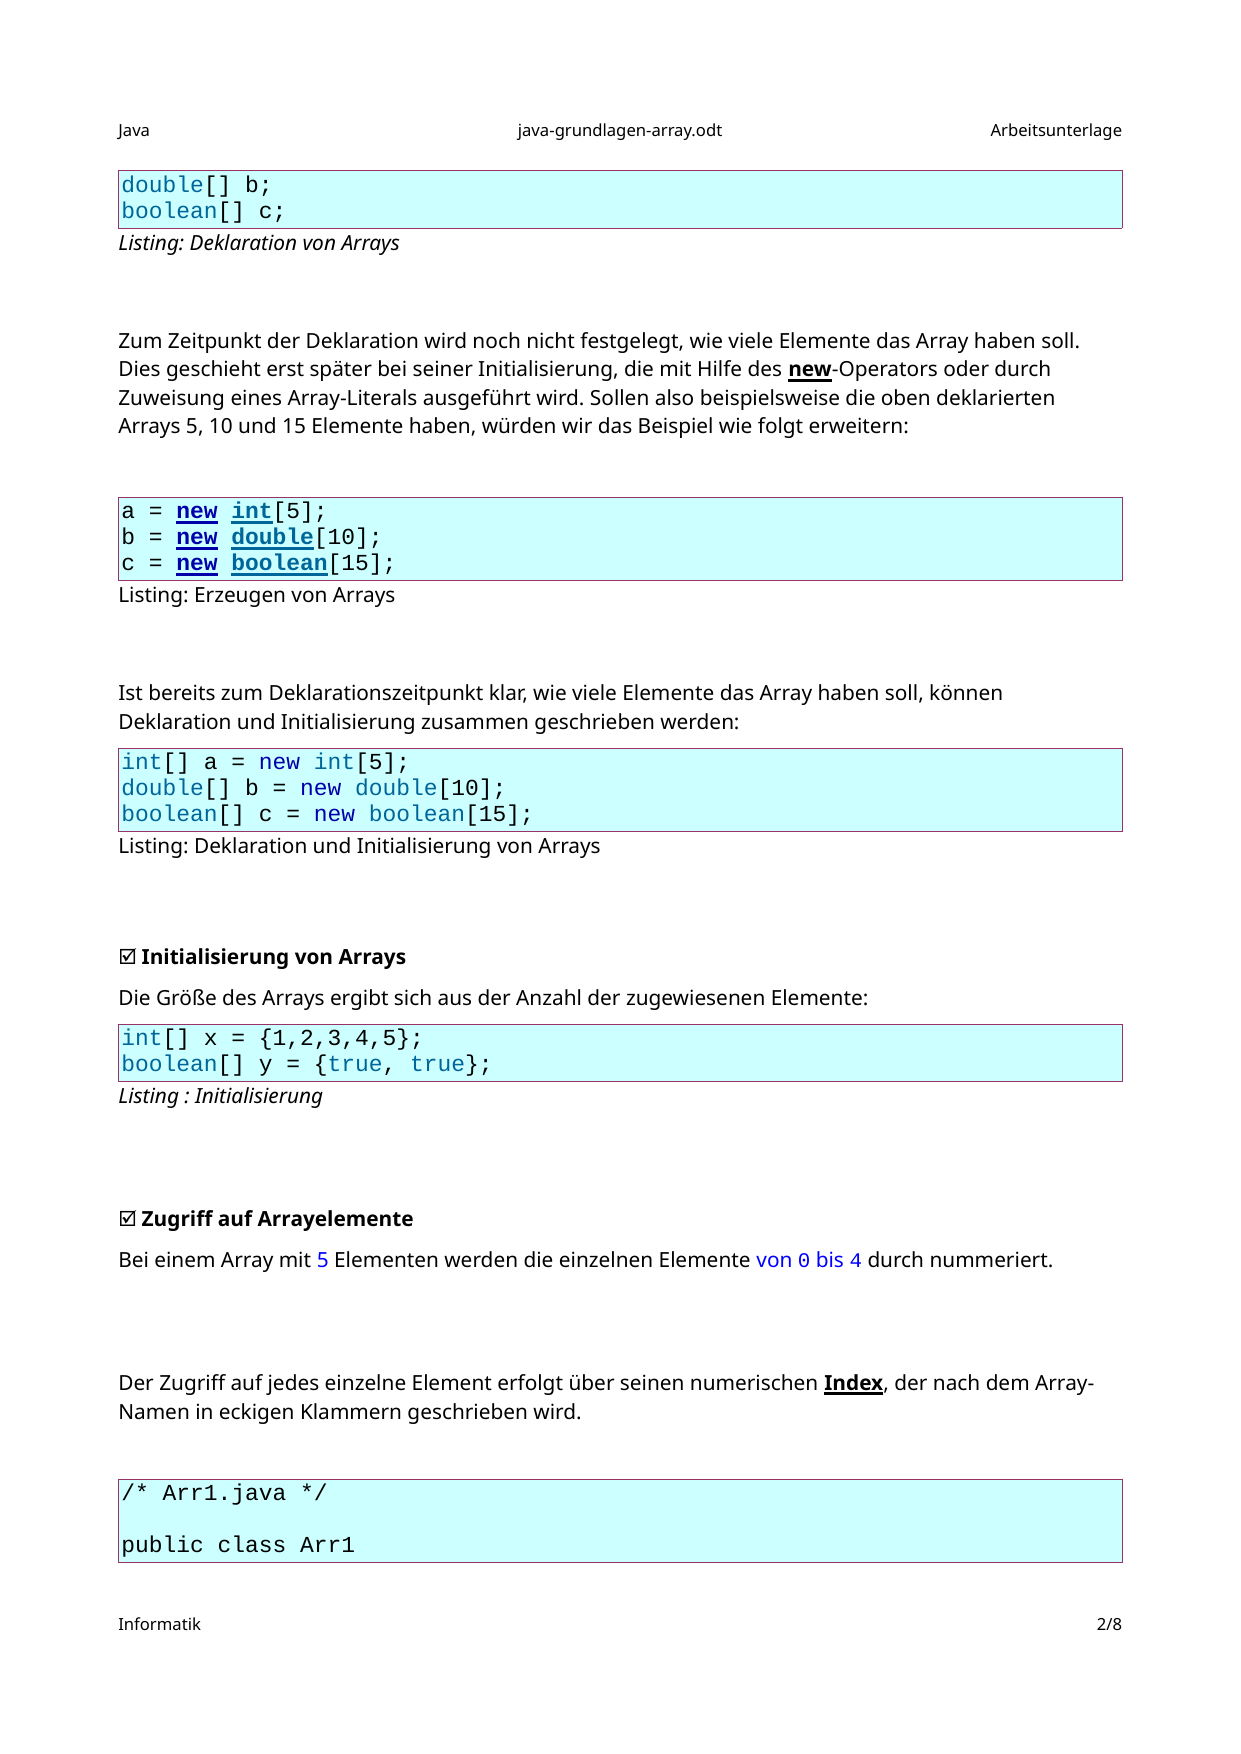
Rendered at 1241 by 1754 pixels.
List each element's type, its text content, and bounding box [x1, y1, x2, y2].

text a = new int[5]; [119, 498, 1122, 523]
text c = new boolean[15]; [119, 548, 1122, 580]
text Die Größe des Arrays ergibt sich aus der Anzahl der zugewiesenen Elemente: [118, 983, 1122, 1011]
text Bei einem Array mit 5 Elementen werden die einzelnen Elemente von 0 bis 4 durch nummeriert. [118, 1245, 1122, 1274]
text boolean[] y = {true, true}; [119, 1050, 1122, 1081]
text boolean[] c; [119, 196, 1122, 228]
text Zum Zeitpunkt der Deklaration wird noch nicht festgelegt, wie viele Elemente das Array haben soll. Dies geschieht erst später bei seiner Initialisierung, die mit Hilfe des new-Operators oder durch Zuweisung eines Array-Literals ausgeführt wird. Sollen also beispielsweise die oben deklarierten Arrays 5, 10 und 15 Elemente haben, würden wir das Beispiel wie folgt erweitern: [118, 326, 1122, 440]
text int[] a = new int[5]; [119, 749, 1122, 774]
text double[] b; [119, 171, 1122, 196]
list Initialisierung von Arrays [118, 942, 1122, 970]
text b = new double[10]; [119, 523, 1122, 548]
text double[] b = new double[10]; [119, 774, 1122, 799]
text boolean[] c = new boolean[15]; [119, 799, 1122, 831]
text Listing: Deklaration und Initialisierung von Arrays [118, 832, 1122, 860]
text Listing: Erzeugen von Arrays [118, 581, 1122, 609]
text Der Zugriff auf jedes einzelne Element erfolgt über seinen numerischen Index, der nach dem Array-Namen in eckigen Klammern geschrieben wird. [118, 1368, 1122, 1425]
text Listing : Initialisierung [118, 1082, 1122, 1110]
text public class Arr1 [119, 1531, 1122, 1562]
text /* Arr1.java */ [119, 1480, 1122, 1504]
text Listing: Deklaration von Arrays [118, 229, 1122, 257]
list Zugriff auf Arrayelemente [118, 1204, 1122, 1233]
text Ist bereits zum Deklarationszeitpunkt klar, wie viele Elemente das Array haben soll, können Deklaration und Initialisierung zusammen geschrieben werden: [118, 678, 1122, 735]
text int[] x = {1,2,3,4,5}; [119, 1025, 1122, 1050]
